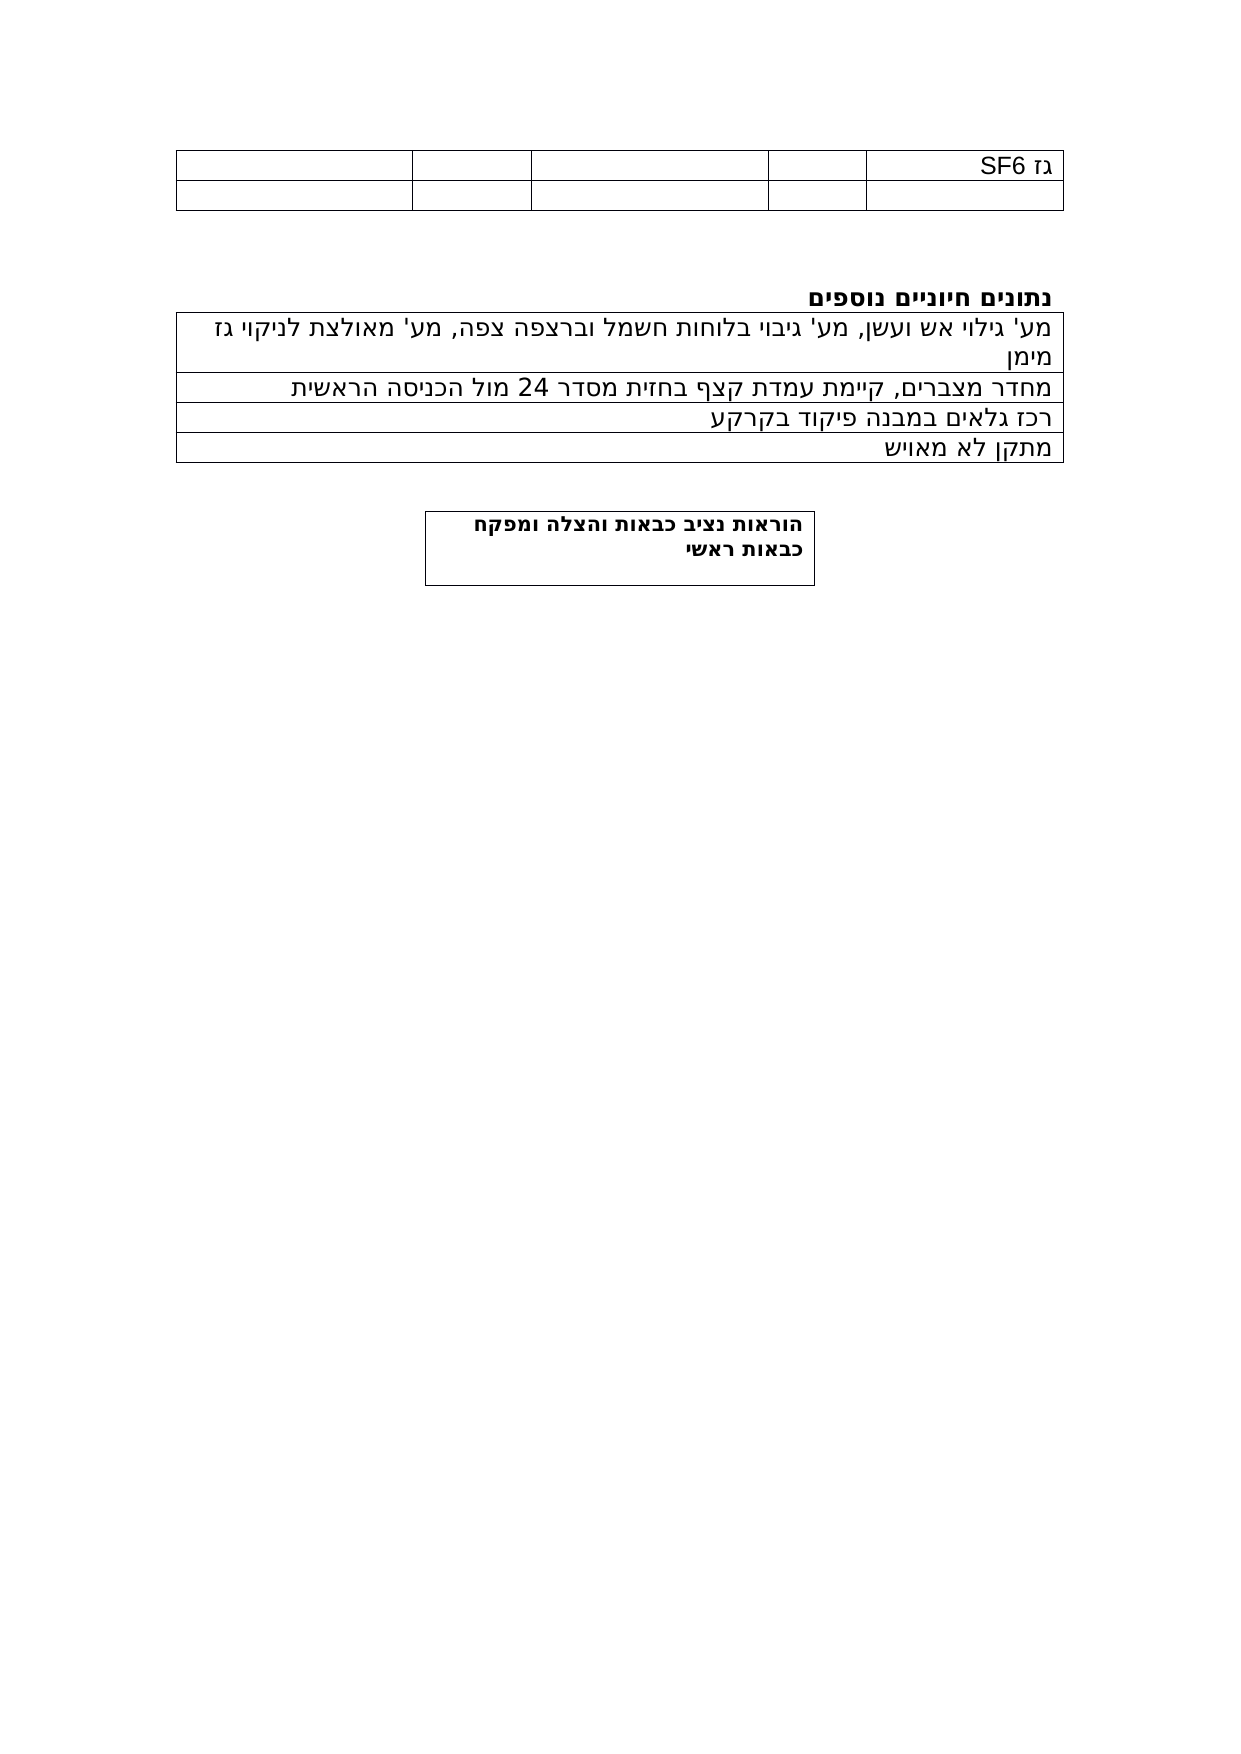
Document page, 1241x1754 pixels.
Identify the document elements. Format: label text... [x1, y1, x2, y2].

table_cell גז SF6 [867, 151, 1063, 180]
table_header מע' גילוי אש ועשן, מע' גיבוי בלוחות חשמל וברצפה צפה, מע' מאולצת לניקוי גז מימן [177, 313, 1063, 372]
table_cell [532, 151, 768, 180]
text נתונים חיוניים נוספים [187, 283, 1053, 312]
table_cell מחדר מצברים, קיימת עמדת קצף בחזית מסדר 24 מול הכניסה הראשית [177, 373, 1063, 402]
table_cell [177, 181, 412, 210]
table_header הוראות נציב כבאות והצלה ומפקח כבאות ראשי [426, 512, 814, 585]
table_cell [413, 181, 531, 210]
table_cell [769, 181, 866, 210]
table_cell רכז גלאים במבנה פיקוד בקרקע [177, 403, 1063, 432]
table_cell [413, 151, 531, 180]
table_cell [532, 181, 768, 210]
table_cell מתקן לא מאויש [177, 433, 1063, 462]
table_cell [867, 181, 1063, 210]
table_cell [177, 151, 412, 180]
table_cell [769, 151, 866, 180]
